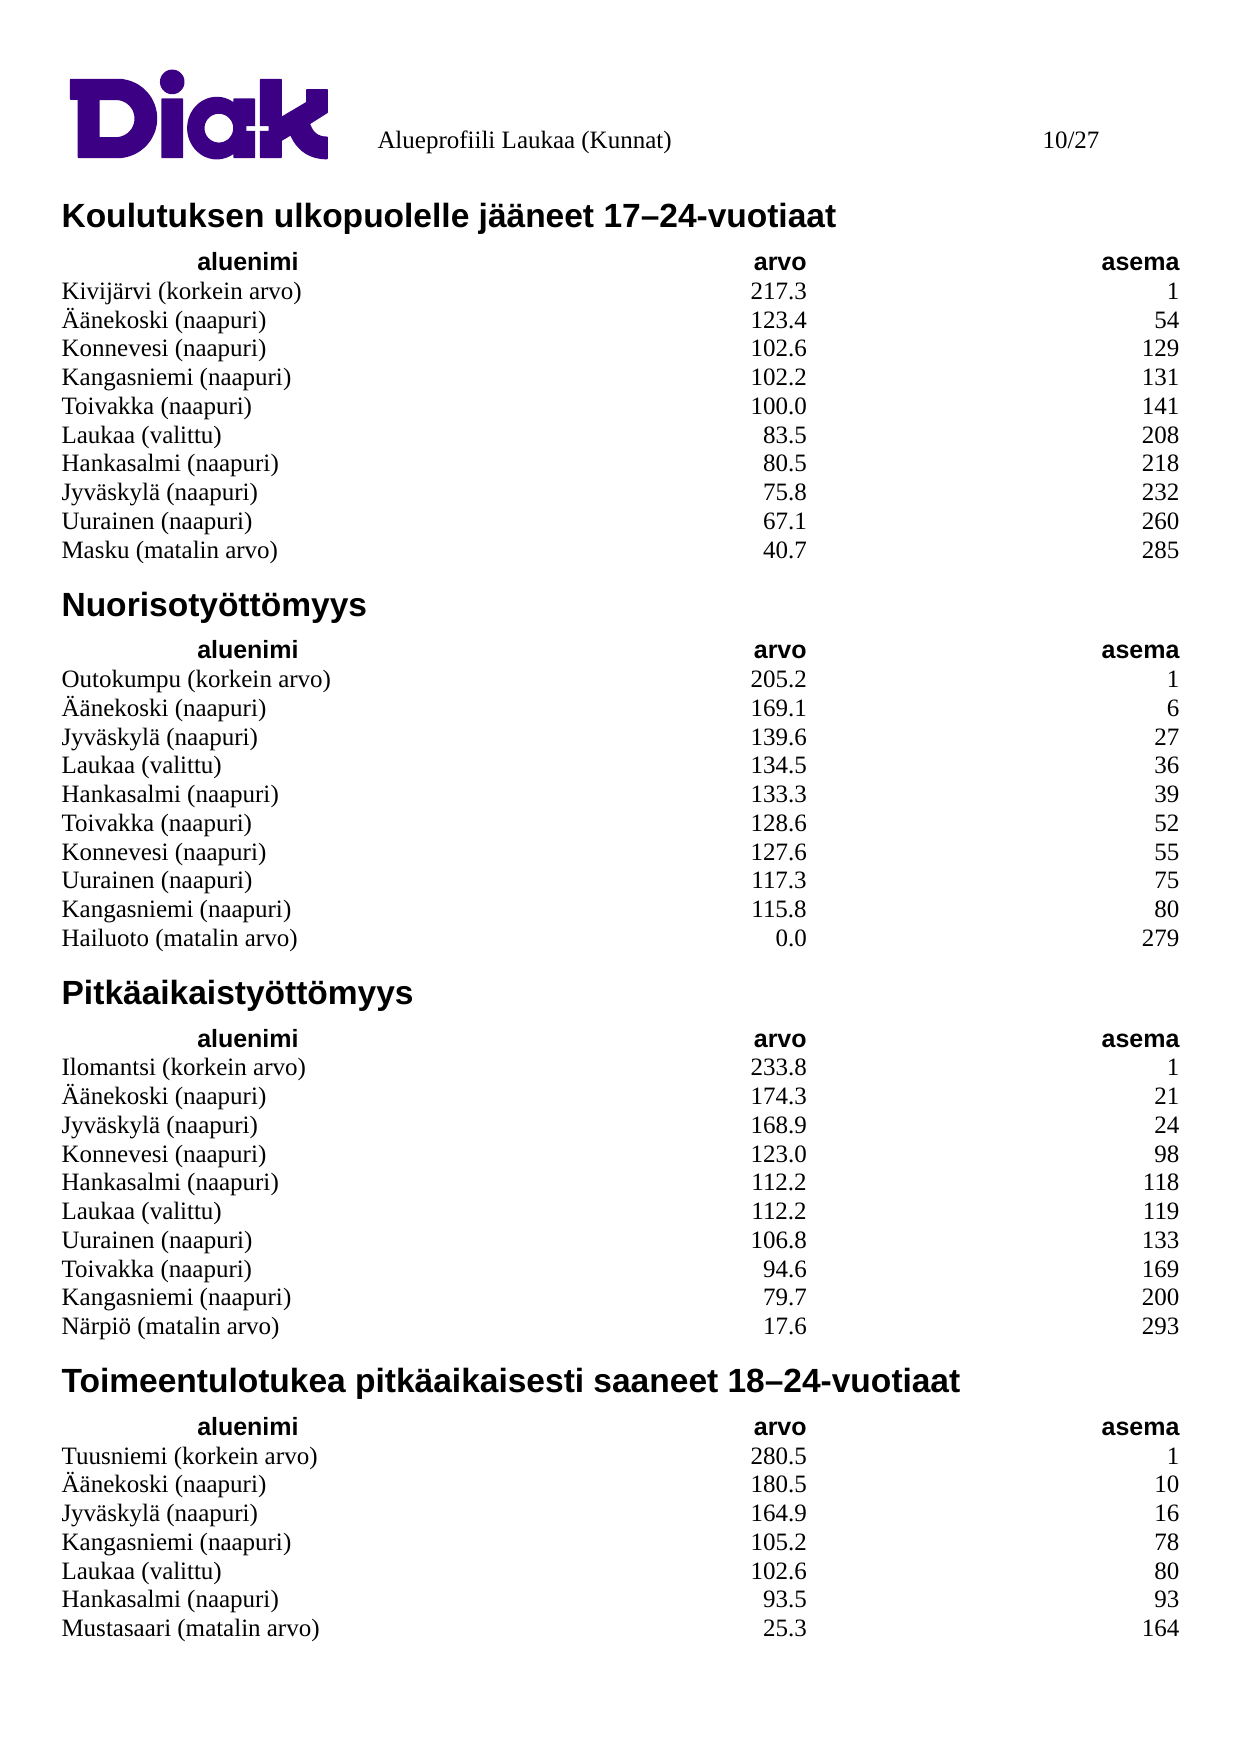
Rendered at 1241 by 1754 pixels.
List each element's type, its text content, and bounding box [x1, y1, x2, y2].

table_cell 119 [806, 1196, 1179, 1225]
table_cell Närpiö (matalin arvo) [61, 1311, 434, 1340]
table_cell Hankasalmi (naapuri) [61, 1585, 434, 1613]
table_cell 208 [806, 420, 1179, 448]
table_cell 260 [806, 506, 1179, 535]
table_cell 164.9 [434, 1498, 806, 1527]
table_cell 1 [806, 664, 1179, 693]
table_cell 117.3 [434, 866, 806, 894]
table_cell 75.8 [434, 477, 806, 506]
table_cell Jyväskylä (naapuri) [61, 722, 434, 751]
table_cell 94.6 [434, 1254, 806, 1282]
table_cell 16 [806, 1498, 1179, 1527]
table_cell 52 [806, 808, 1179, 837]
table_cell Äänekoski (naapuri) [61, 693, 434, 722]
table_cell Uurainen (naapuri) [61, 506, 434, 535]
table_cell 200 [806, 1283, 1179, 1311]
table_cell 128.6 [434, 808, 806, 837]
table_cell Toivakka (naapuri) [61, 808, 434, 837]
table_header aluenimi [61, 247, 434, 276]
table_cell 232 [806, 477, 1179, 506]
table_cell Hankasalmi (naapuri) [61, 449, 434, 477]
table_cell 79.7 [434, 1283, 806, 1311]
table_cell Kangasniemi (naapuri) [61, 1527, 434, 1556]
table_cell 83.5 [434, 420, 806, 448]
table_cell Kivijärvi (korkein arvo) [61, 276, 434, 305]
table_cell Konnevesi (naapuri) [61, 334, 434, 362]
table_cell Jyväskylä (naapuri) [61, 1498, 434, 1527]
table_cell 118 [806, 1168, 1179, 1196]
subtitle Toimeentulotukea pitkäaikaisesti saaneet 18–24-vuotiaat [61, 1361, 1179, 1399]
table_cell 102.6 [434, 1556, 806, 1584]
table_cell 55 [806, 837, 1179, 866]
table_cell 40.7 [434, 535, 806, 563]
table_cell 21 [806, 1081, 1179, 1110]
table_cell Konnevesi (naapuri) [61, 1139, 434, 1167]
table_cell Äänekoski (naapuri) [61, 305, 434, 333]
table_cell 10 [806, 1470, 1179, 1498]
table_cell 133.3 [434, 779, 806, 808]
table_cell 139.6 [434, 722, 806, 751]
table_cell 133 [806, 1225, 1179, 1254]
table_cell Toivakka (naapuri) [61, 391, 434, 420]
table_cell 123.0 [434, 1139, 806, 1167]
table_cell 36 [806, 751, 1179, 779]
table_header arvo [434, 636, 806, 664]
table_cell 280.5 [434, 1441, 806, 1469]
table_cell 115.8 [434, 894, 806, 923]
table_cell 127.6 [434, 837, 806, 866]
table_header aluenimi [61, 1412, 434, 1441]
table_header arvo [434, 247, 806, 276]
table_cell 98 [806, 1139, 1179, 1167]
table_header asema [806, 1412, 1179, 1441]
table_cell 100.0 [434, 391, 806, 420]
table_cell Hailuoto (matalin arvo) [61, 923, 434, 952]
table_cell 105.2 [434, 1527, 806, 1556]
table_cell Kangasniemi (naapuri) [61, 1283, 434, 1311]
table_cell 27 [806, 722, 1179, 751]
table_cell 93.5 [434, 1585, 806, 1613]
table_cell 285 [806, 535, 1179, 563]
table_cell 112.2 [434, 1168, 806, 1196]
table_header aluenimi [61, 636, 434, 664]
table_cell 1 [806, 276, 1179, 305]
table_cell 1 [806, 1441, 1179, 1469]
table_cell Kangasniemi (naapuri) [61, 362, 434, 391]
table_cell Jyväskylä (naapuri) [61, 477, 434, 506]
table_cell 39 [806, 779, 1179, 808]
table_cell Konnevesi (naapuri) [61, 837, 434, 866]
table_cell 78 [806, 1527, 1179, 1556]
table_cell Äänekoski (naapuri) [61, 1081, 434, 1110]
subtitle Nuorisotyöttömyys [61, 584, 1179, 623]
table_cell 80.5 [434, 449, 806, 477]
table_cell 54 [806, 305, 1179, 333]
table_cell Tuusniemi (korkein arvo) [61, 1441, 434, 1469]
table_cell 102.2 [434, 362, 806, 391]
table_cell 279 [806, 923, 1179, 952]
table_cell 25.3 [434, 1613, 806, 1642]
table_cell Laukaa (valittu) [61, 1556, 434, 1584]
table_cell 67.1 [434, 506, 806, 535]
table_cell 123.4 [434, 305, 806, 333]
table_cell 6 [806, 693, 1179, 722]
table_cell 164 [806, 1613, 1179, 1642]
table_cell 93 [806, 1585, 1179, 1613]
table_cell 106.8 [434, 1225, 806, 1254]
table_cell Mustasaari (matalin arvo) [61, 1613, 434, 1642]
table_cell Äänekoski (naapuri) [61, 1470, 434, 1498]
table_cell 17.6 [434, 1311, 806, 1340]
table_header arvo [434, 1412, 806, 1441]
table_header asema [806, 636, 1179, 664]
table_cell 141 [806, 391, 1179, 420]
table_cell Masku (matalin arvo) [61, 535, 434, 563]
table_cell Ilomantsi (korkein arvo) [61, 1053, 434, 1081]
table_cell Outokumpu (korkein arvo) [61, 664, 434, 693]
table_cell 80 [806, 894, 1179, 923]
table_cell 168.9 [434, 1110, 806, 1139]
table_cell Jyväskylä (naapuri) [61, 1110, 434, 1139]
table_cell 233.8 [434, 1053, 806, 1081]
table_cell 169.1 [434, 693, 806, 722]
table_cell 112.2 [434, 1196, 806, 1225]
table_cell Laukaa (valittu) [61, 751, 434, 779]
table_cell Hankasalmi (naapuri) [61, 779, 434, 808]
table_header asema [806, 1024, 1179, 1052]
table_header asema [806, 247, 1179, 276]
table_cell 129 [806, 334, 1179, 362]
table_cell 131 [806, 362, 1179, 391]
table_cell 169 [806, 1254, 1179, 1282]
table_cell Kangasniemi (naapuri) [61, 894, 434, 923]
table_cell 293 [806, 1311, 1179, 1340]
table_cell 102.6 [434, 334, 806, 362]
table_cell Uurainen (naapuri) [61, 1225, 434, 1254]
table_header arvo [434, 1024, 806, 1052]
table_cell 1 [806, 1053, 1179, 1081]
table_cell 174.3 [434, 1081, 806, 1110]
table_cell 218 [806, 449, 1179, 477]
table_header aluenimi [61, 1024, 434, 1052]
table_cell 0.0 [434, 923, 806, 952]
subtitle Koulutuksen ulkopuolelle jääneet 17–24-vuotiaat [61, 196, 1179, 235]
table_cell 217.3 [434, 276, 806, 305]
table_cell Uurainen (naapuri) [61, 866, 434, 894]
table_cell Toivakka (naapuri) [61, 1254, 434, 1282]
table_cell Hankasalmi (naapuri) [61, 1168, 434, 1196]
table_cell Laukaa (valittu) [61, 420, 434, 448]
subtitle Pitkäaikaistyöttömyys [61, 973, 1179, 1011]
table_cell 75 [806, 866, 1179, 894]
table_cell Laukaa (valittu) [61, 1196, 434, 1225]
table_cell 134.5 [434, 751, 806, 779]
table_cell 24 [806, 1110, 1179, 1139]
table_cell 80 [806, 1556, 1179, 1584]
table_cell 180.5 [434, 1470, 806, 1498]
table_cell 205.2 [434, 664, 806, 693]
